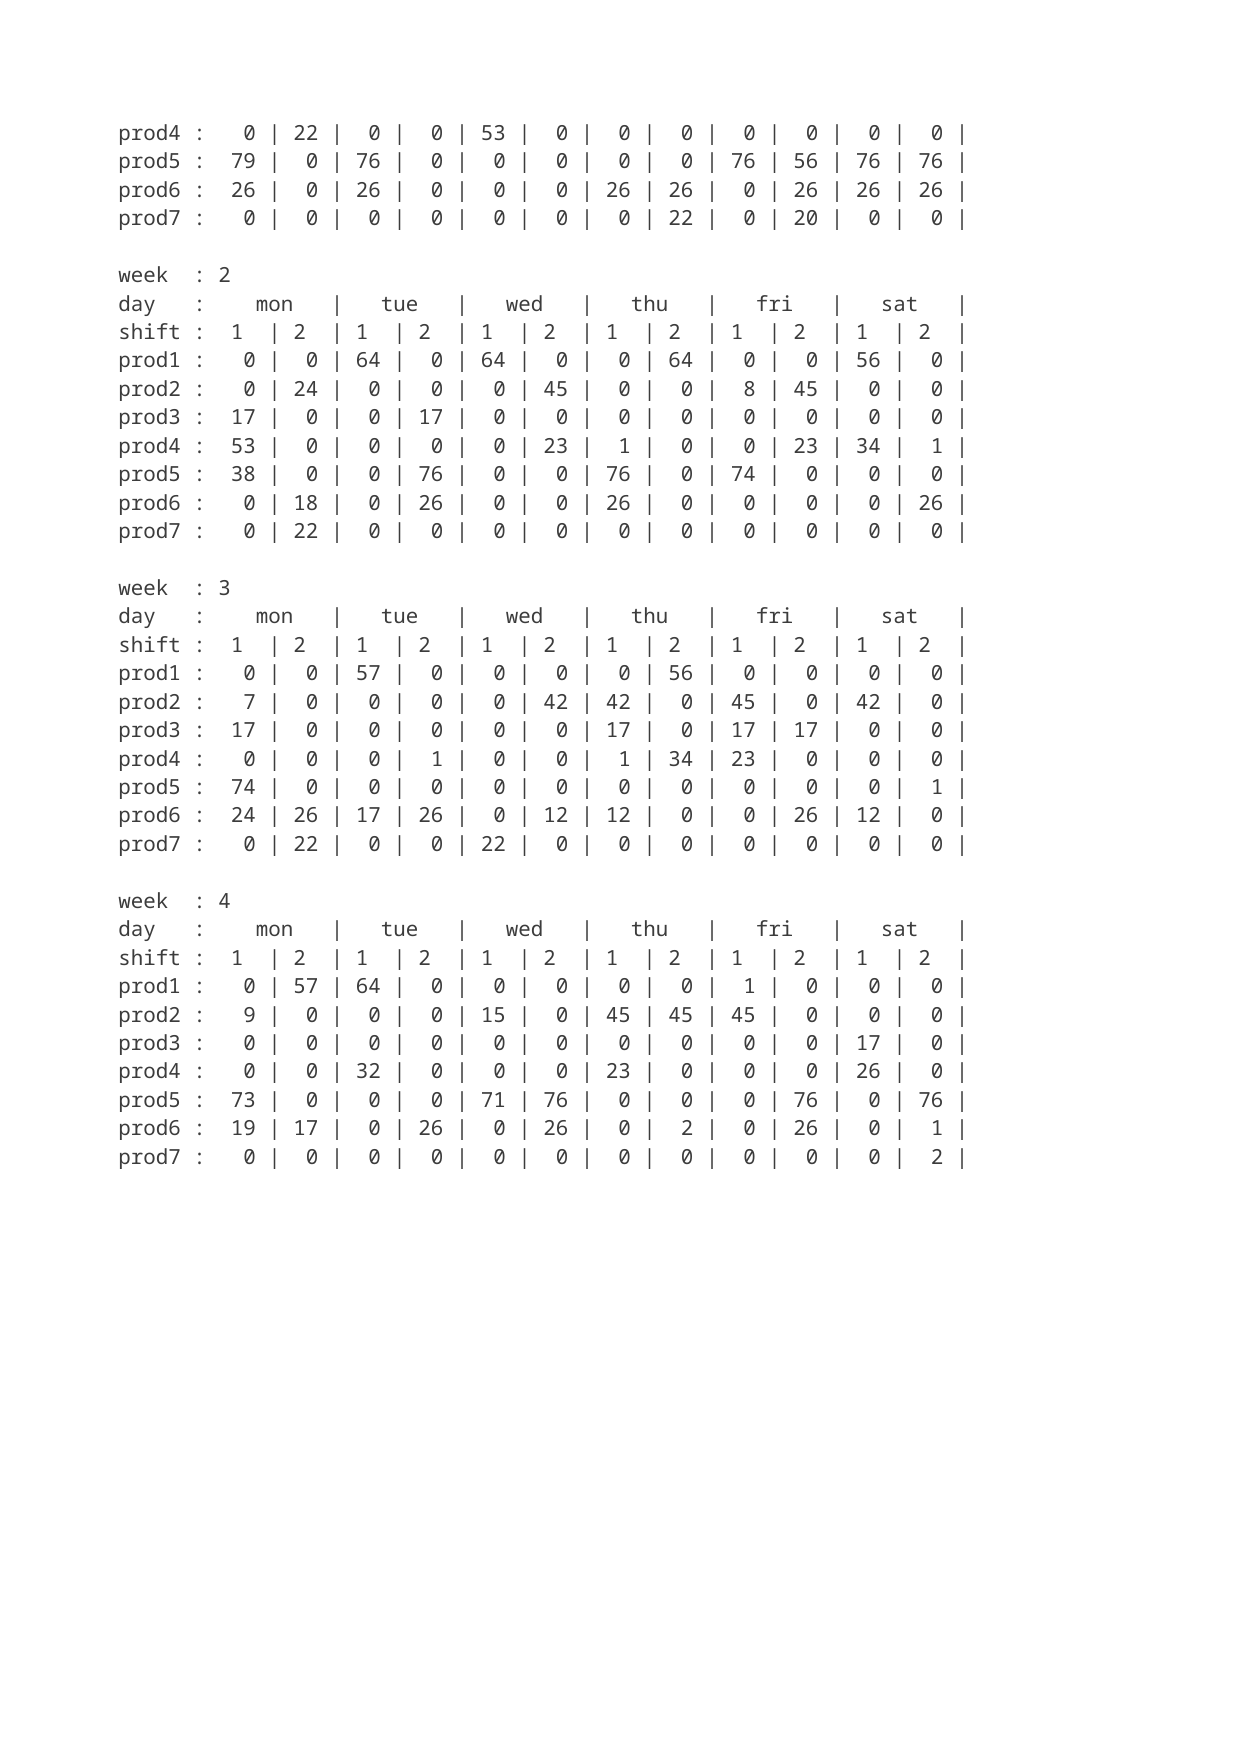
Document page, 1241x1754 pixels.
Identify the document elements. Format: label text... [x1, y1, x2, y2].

text week : 3 [118, 573, 1122, 602]
text prod6 : 0 | 18 | 0 | 26 | 0 | 0 | 26 | 0 | 0 | 0 | 0 | 26 | [118, 488, 1122, 516]
text week : 4 [118, 886, 1122, 914]
text prod1 : 0 | 0 | 57 | 0 | 0 | 0 | 0 | 56 | 0 | 0 | 0 | 0 | [118, 658, 1122, 687]
text shift : 1 | 2 | 1 | 2 | 1 | 2 | 1 | 2 | 1 | 2 | 1 | 2 | [118, 317, 1122, 346]
text prod4 : 53 | 0 | 0 | 0 | 0 | 23 | 1 | 0 | 0 | 23 | 34 | 1 | [118, 431, 1122, 459]
text prod2 : 0 | 24 | 0 | 0 | 0 | 45 | 0 | 0 | 8 | 45 | 0 | 0 | [118, 374, 1122, 402]
text prod5 : 79 | 0 | 76 | 0 | 0 | 0 | 0 | 0 | 76 | 56 | 76 | 76 | [118, 147, 1122, 175]
text shift : 1 | 2 | 1 | 2 | 1 | 2 | 1 | 2 | 1 | 2 | 1 | 2 | [118, 630, 1122, 658]
text prod2 : 7 | 0 | 0 | 0 | 0 | 42 | 42 | 0 | 45 | 0 | 42 | 0 | [118, 687, 1122, 715]
text prod4 : 0 | 0 | 32 | 0 | 0 | 0 | 23 | 0 | 0 | 0 | 26 | 0 | [118, 1057, 1122, 1085]
text week : 2 [118, 260, 1122, 289]
text prod4 : 0 | 0 | 0 | 1 | 0 | 0 | 1 | 34 | 23 | 0 | 0 | 0 | [118, 744, 1122, 772]
text prod1 : 0 | 0 | 64 | 0 | 64 | 0 | 0 | 64 | 0 | 0 | 56 | 0 | [118, 346, 1122, 374]
text prod5 : 74 | 0 | 0 | 0 | 0 | 0 | 0 | 0 | 0 | 0 | 0 | 1 | [118, 772, 1122, 801]
text prod6 : 24 | 26 | 17 | 26 | 0 | 12 | 12 | 0 | 0 | 26 | 12 | 0 | [118, 801, 1122, 829]
text prod2 : 9 | 0 | 0 | 0 | 15 | 0 | 45 | 45 | 45 | 0 | 0 | 0 | [118, 1000, 1122, 1028]
text shift : 1 | 2 | 1 | 2 | 1 | 2 | 1 | 2 | 1 | 2 | 1 | 2 | [118, 943, 1122, 971]
text prod4 : 0 | 22 | 0 | 0 | 53 | 0 | 0 | 0 | 0 | 0 | 0 | 0 | [118, 118, 1122, 147]
text prod3 : 0 | 0 | 0 | 0 | 0 | 0 | 0 | 0 | 0 | 0 | 17 | 0 | [118, 1028, 1122, 1057]
text prod7 : 0 | 0 | 0 | 0 | 0 | 0 | 0 | 22 | 0 | 20 | 0 | 0 | [118, 203, 1122, 232]
text day : mon | tue | wed | thu | fri | sat | [118, 289, 1122, 317]
text prod6 : 19 | 17 | 0 | 26 | 0 | 26 | 0 | 2 | 0 | 26 | 0 | 1 | [118, 1113, 1122, 1142]
text day : mon | tue | wed | thu | fri | sat | [118, 602, 1122, 630]
text prod7 : 0 | 22 | 0 | 0 | 22 | 0 | 0 | 0 | 0 | 0 | 0 | 0 | [118, 829, 1122, 857]
text prod7 : 0 | 22 | 0 | 0 | 0 | 0 | 0 | 0 | 0 | 0 | 0 | 0 | [118, 516, 1122, 545]
text prod5 : 73 | 0 | 0 | 0 | 71 | 76 | 0 | 0 | 0 | 76 | 0 | 76 | [118, 1085, 1122, 1113]
text prod6 : 26 | 0 | 26 | 0 | 0 | 0 | 26 | 26 | 0 | 26 | 26 | 26 | [118, 175, 1122, 203]
text prod7 : 0 | 0 | 0 | 0 | 0 | 0 | 0 | 0 | 0 | 0 | 0 | 2 | [118, 1142, 1122, 1170]
text prod3 : 17 | 0 | 0 | 0 | 0 | 0 | 17 | 0 | 17 | 17 | 0 | 0 | [118, 715, 1122, 744]
text prod3 : 17 | 0 | 0 | 17 | 0 | 0 | 0 | 0 | 0 | 0 | 0 | 0 | [118, 402, 1122, 431]
text prod5 : 38 | 0 | 0 | 76 | 0 | 0 | 76 | 0 | 74 | 0 | 0 | 0 | [118, 459, 1122, 488]
text prod1 : 0 | 57 | 64 | 0 | 0 | 0 | 0 | 0 | 1 | 0 | 0 | 0 | [118, 971, 1122, 1000]
text day : mon | tue | wed | thu | fri | sat | [118, 914, 1122, 943]
